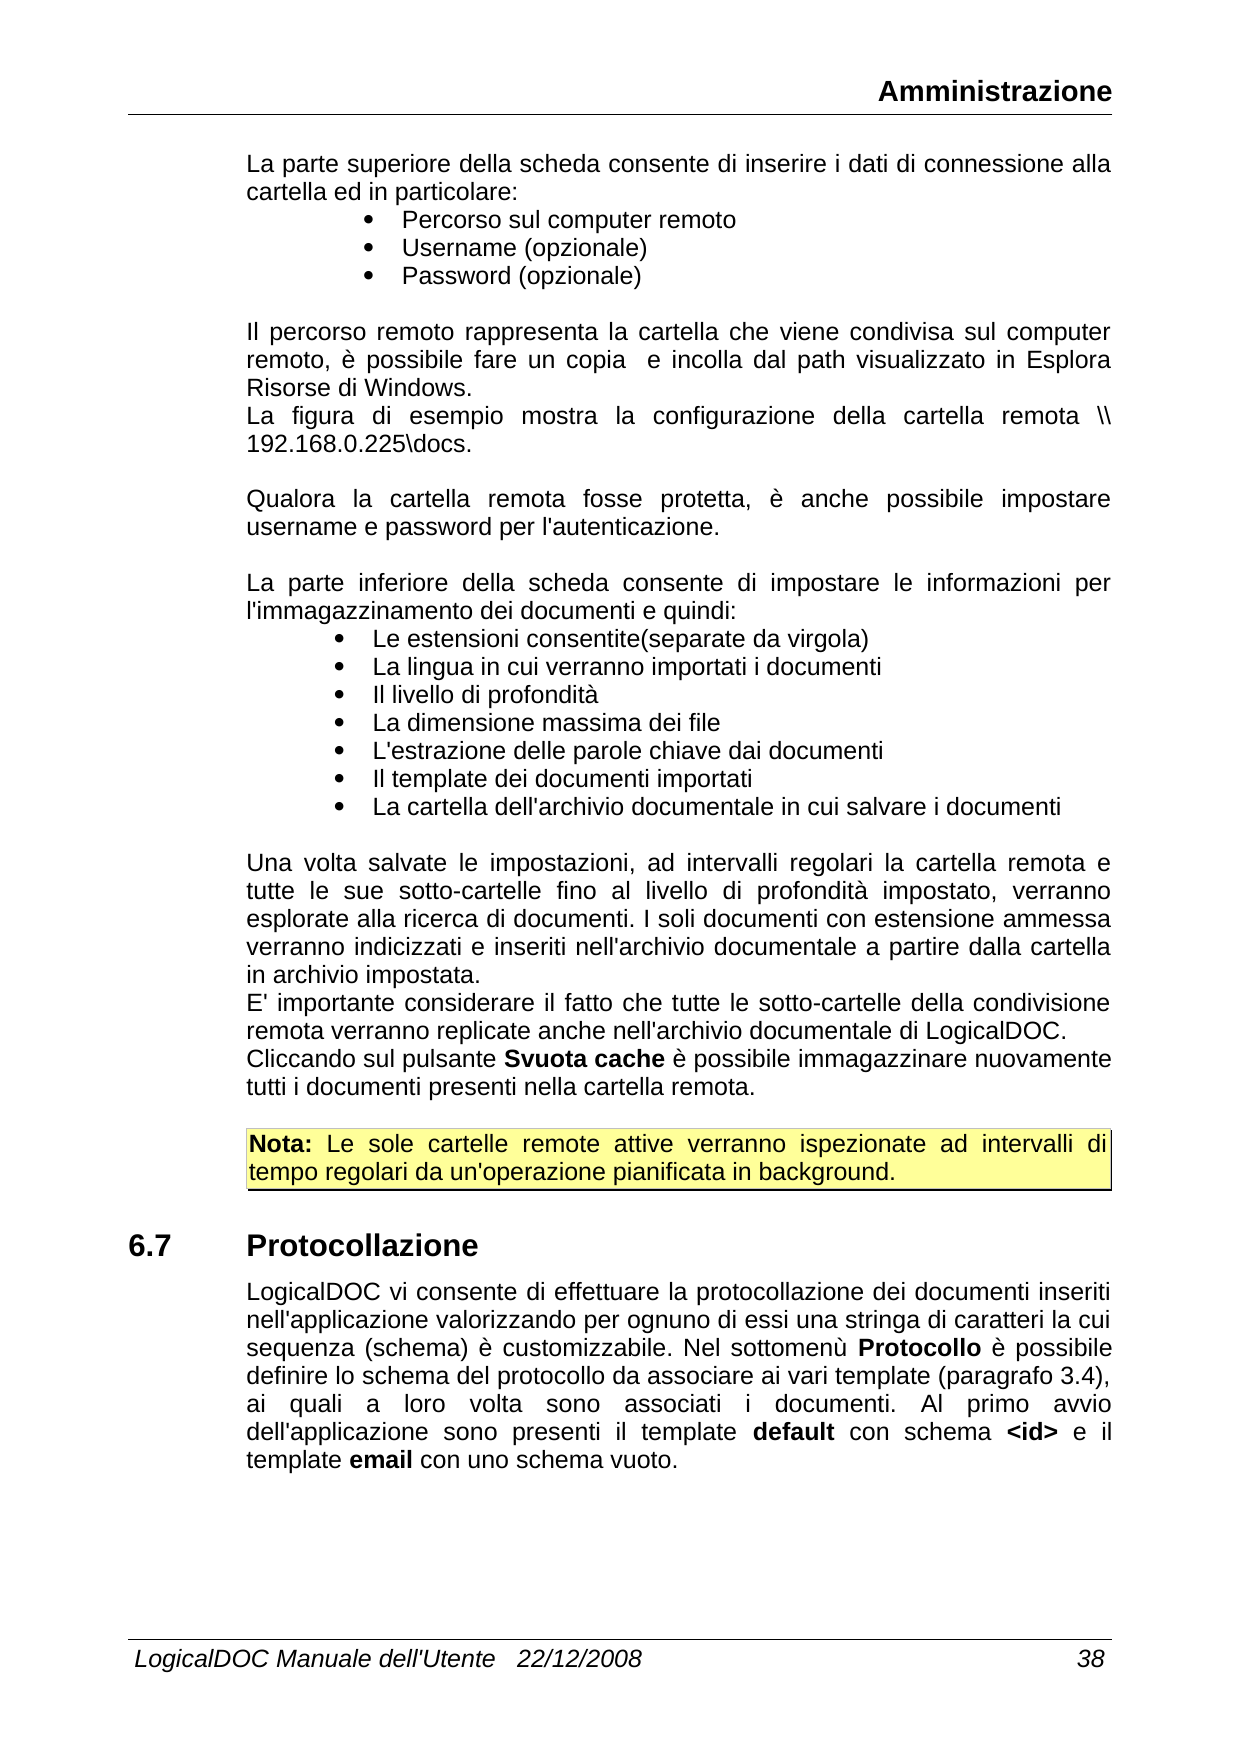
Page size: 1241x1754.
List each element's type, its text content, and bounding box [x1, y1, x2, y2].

text Il percorso remoto rappresenta la cartella che viene condivisa sul computer remoto, è possibile fare un copia e incolla dal path visualizzato in Esplora Risorse di Windows. [246, 318, 1112, 402]
text Una volta salvate le impostazioni, ad intervalli regolari la cartella remota e tutte le sue sotto-cartelle fino al livello di profondità impostato, verranno esplorate alla ricerca di documenti. I soli documenti con estensione ammessa verranno indicizzati e inseriti nell'archivio documentale a partire dalla cartella in archivio impostata. [246, 849, 1112, 988]
list L'estrazione delle parole chiave dai documenti [335, 737, 1112, 765]
list Le estensioni consentite(separate da virgola) [335, 625, 1112, 653]
list La cartella dell'archivio documentale in cui salvare i documenti [335, 793, 1112, 821]
list Percorso sul computer remoto [364, 206, 1112, 234]
text La figura di esempio mostra la configurazione della cartella remota \\192.168.0.225\docs. [246, 402, 1112, 457]
list Il livello di profondità [335, 681, 1112, 709]
list La dimensione massima dei file [335, 709, 1112, 737]
text La parte inferiore della scheda consente di impostare le informazioni per l'immagazzinamento dei documenti e quindi: [246, 569, 1112, 625]
text E' importante considerare il fatto che tutte le sotto-cartelle della condivisione remota verranno replicate anche nell'archivio documentale di LogicalDOC. [246, 988, 1112, 1044]
text LogicalDOC vi consente di effettuare la protocollazione dei documenti inseriti nell'applicazione valorizzando per ognuno di essi una stringa di caratteri la cui sequenza (schema) è customizzabile. Nel sottomenù Protocollo è possibile definire lo schema del protocollo da associare ai vari template (paragrafo 3.4), ai quali a loro volta sono associati i documenti. Al primo avvio dell'applicazione sono presenti il template default con schema <id> e il template email con uno schema vuoto. [246, 1278, 1112, 1473]
list La lingua in cui verranno importati i documenti [335, 653, 1112, 681]
text Nota: Le sole cartelle remote attive verranno ispezionate ad intervalli di tempo regolari da un'operazione pianificata in background. [247, 1129, 1110, 1188]
list Username (opzionale) [364, 234, 1112, 262]
text Qualora la cartella remota fosse protetta, è anche possibile impostare username e password per l'autenticazione. [246, 485, 1112, 541]
text Cliccando sul pulsante Svuota cache è possibile immagazzinare nuovamente tutti i documenti presenti nella cartella remota. [246, 1044, 1112, 1100]
subtitle Protocollazione [128, 1228, 1112, 1263]
list Il template dei documenti importati [335, 765, 1112, 793]
list Password (opzionale) [364, 262, 1112, 290]
text La parte superiore della scheda consente di inserire i dati di connessione alla cartella ed in particolare: [246, 150, 1112, 206]
